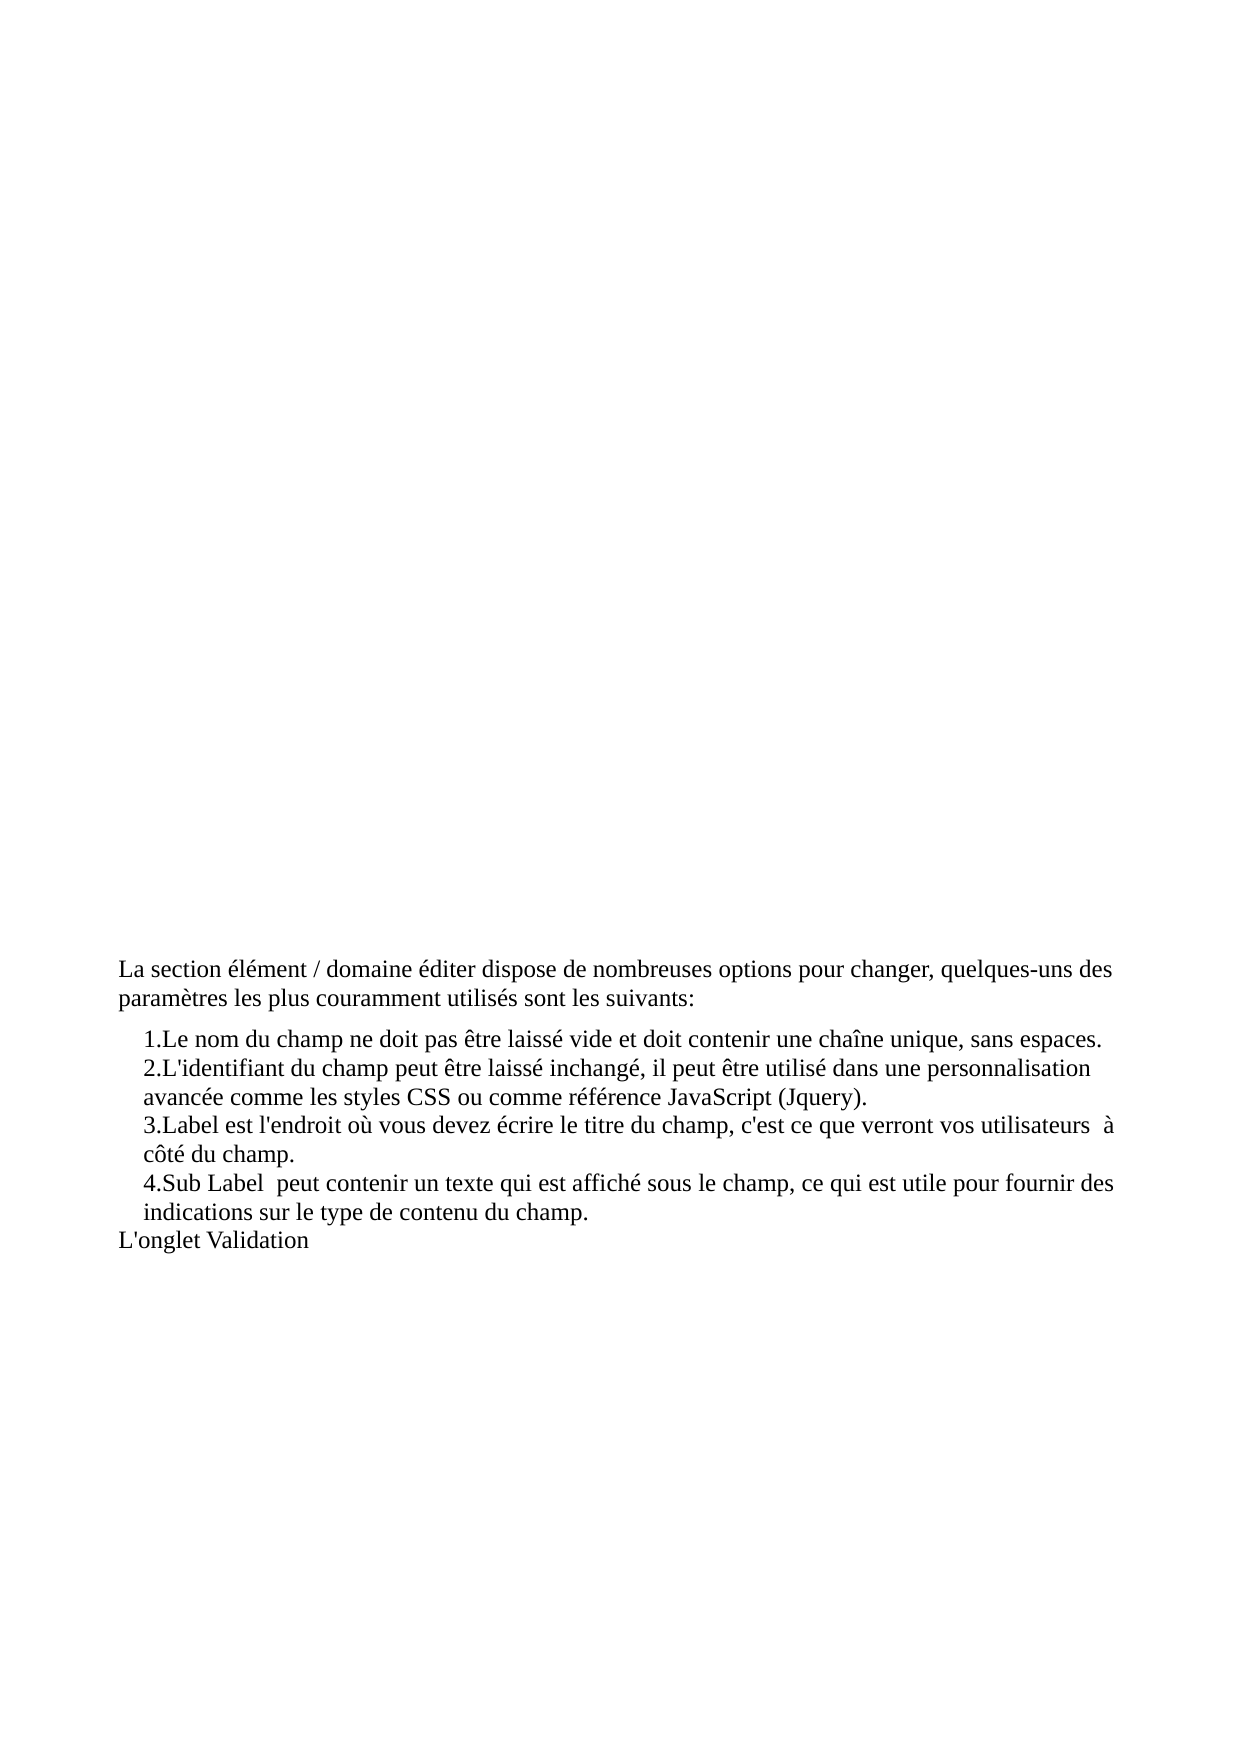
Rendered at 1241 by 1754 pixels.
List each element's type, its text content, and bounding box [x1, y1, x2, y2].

text La section élément / domaine éditer dispose de nombreuses options pour changer, quelques-uns des paramètres les plus couramment utilisés sont les suivants: [118, 954, 1122, 1012]
list Sub Label peut contenir un texte qui est affiché sous le champ, ce qui est utile pour fournir des indications sur le type de contenu du champ. [118, 1168, 1122, 1225]
list Label est l'endroit où vous devez écrire le titre du champ, c'est ce que verront vos utilisateurs à côté du champ. [118, 1110, 1122, 1168]
list L'identifiant du champ peut être laissé inchangé, il peut être utilisé dans une personnalisation avancée comme les styles CSS ou comme référence JavaScript (Jquery). [118, 1053, 1122, 1110]
list Le nom du champ ne doit pas être laissé vide et doit contenir une chaîne unique, sans espaces. [118, 1024, 1122, 1053]
text L'onglet Validation [118, 1225, 1122, 1254]
